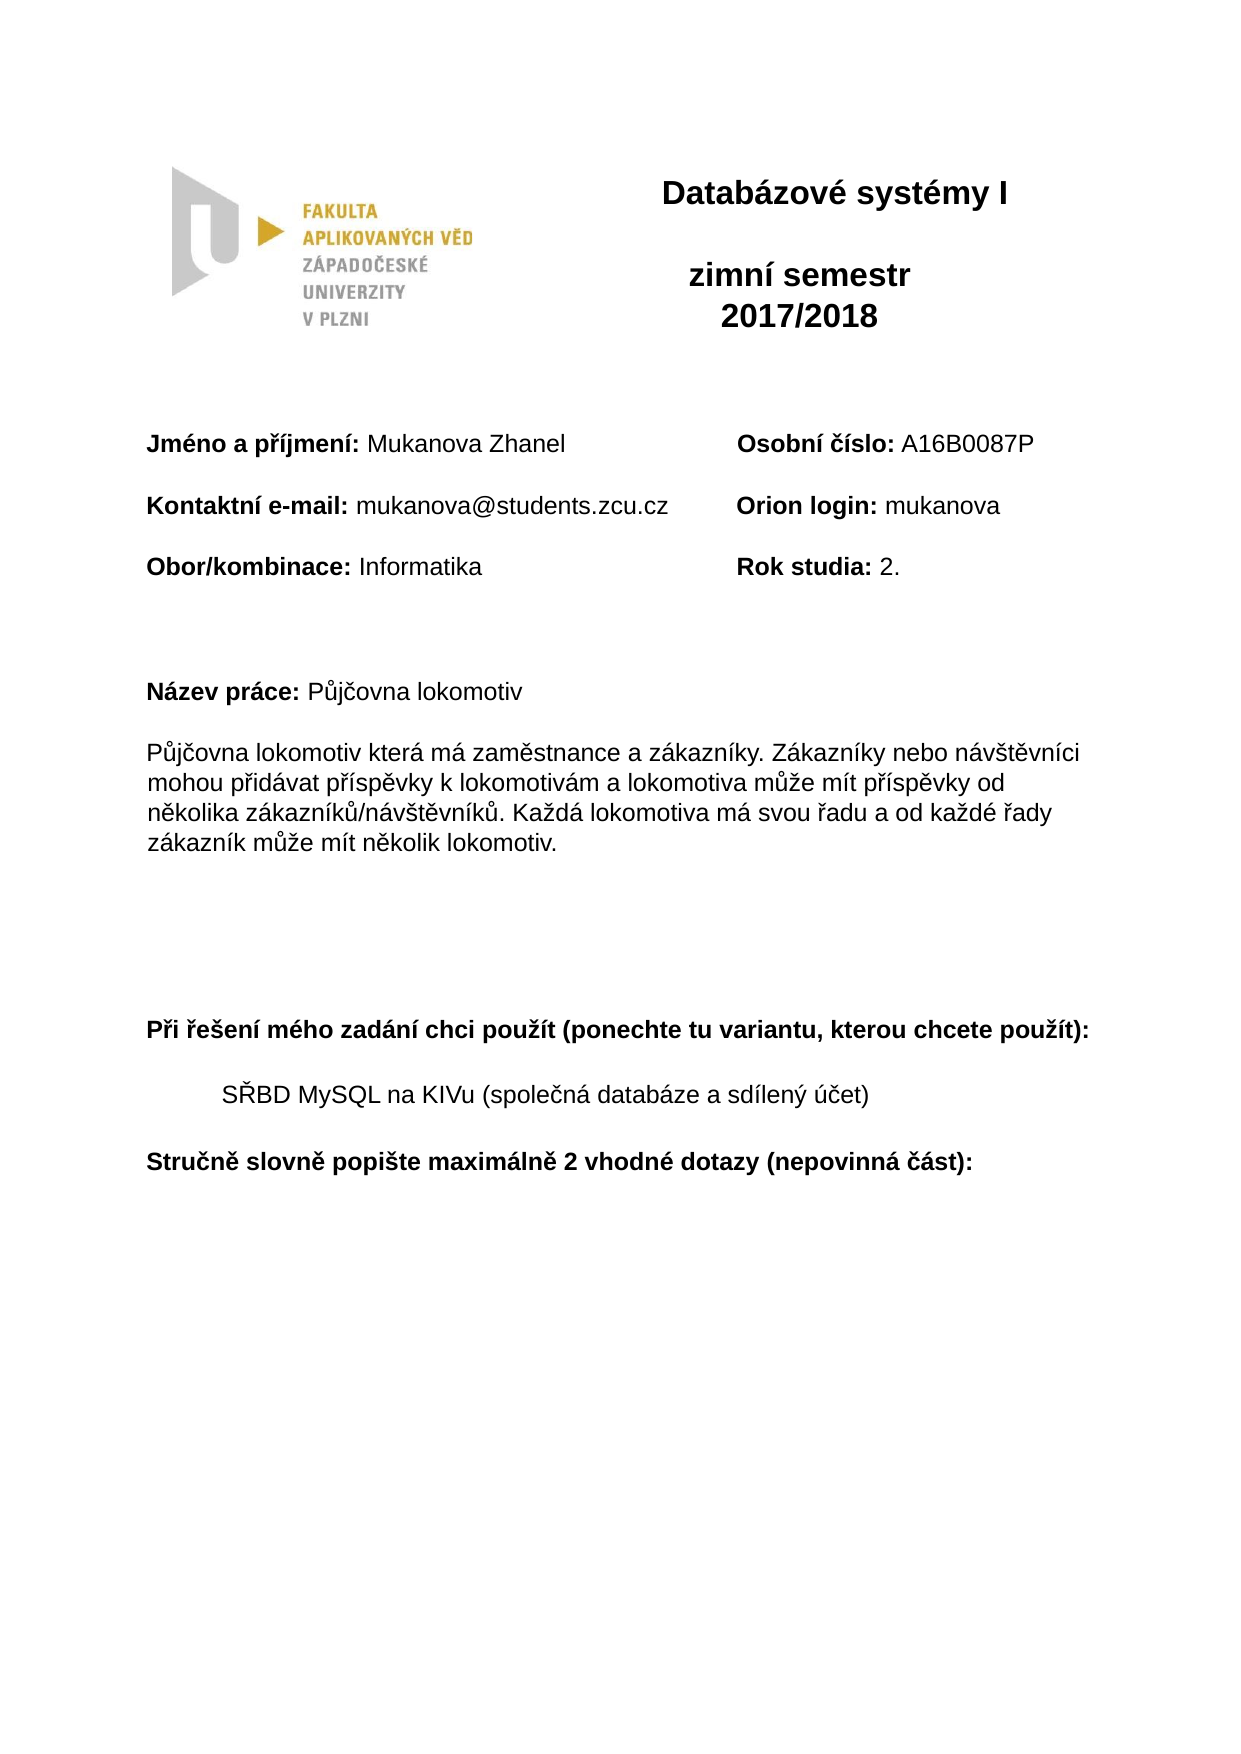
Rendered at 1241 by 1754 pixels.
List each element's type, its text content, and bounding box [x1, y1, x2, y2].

picture [172, 166, 473, 326]
text Databázové systémy I [473, 173, 1093, 211]
text zimní semestr [473, 255, 1093, 293]
text [148, 173, 172, 211]
text SŘBD MySQL na KIVu (společná databáze a sdílený účet) [148, 1080, 1093, 1108]
text Jméno a příjmení: Mukanova Zhanel Osobní číslo: A16B0087P [146, 429, 1093, 458]
text Kontaktní e-mail: mukanova@students.zcu.cz Orion login: mukanova [146, 491, 1093, 519]
text Obor/kombinace: Informatika Rok studia: 2. [146, 552, 1093, 581]
text Půjčovna lokomotiv která má zaměstnance a zákazníky. Zákazníky nebo návštěvníci mohou přidávat příspěvky k lokomotivám a lokomotiva může mít příspěvky od několika zákazníků/návštěvníků. Každá lokomotiva má svou řadu a od každé řady zákazník může mít několik lokomotiv. [146, 738, 1093, 857]
text Při řešení mého zadání chci použít (ponechte tu variantu, kterou chcete použít): [146, 1014, 1093, 1043]
text Stručně slovně popište maximálně 2 vhodné dotazy (nepovinná část): [146, 1147, 1093, 1176]
text 2017/2018 [172, 296, 1093, 334]
text Název práce: Půjčovna lokomotiv [146, 677, 1093, 706]
